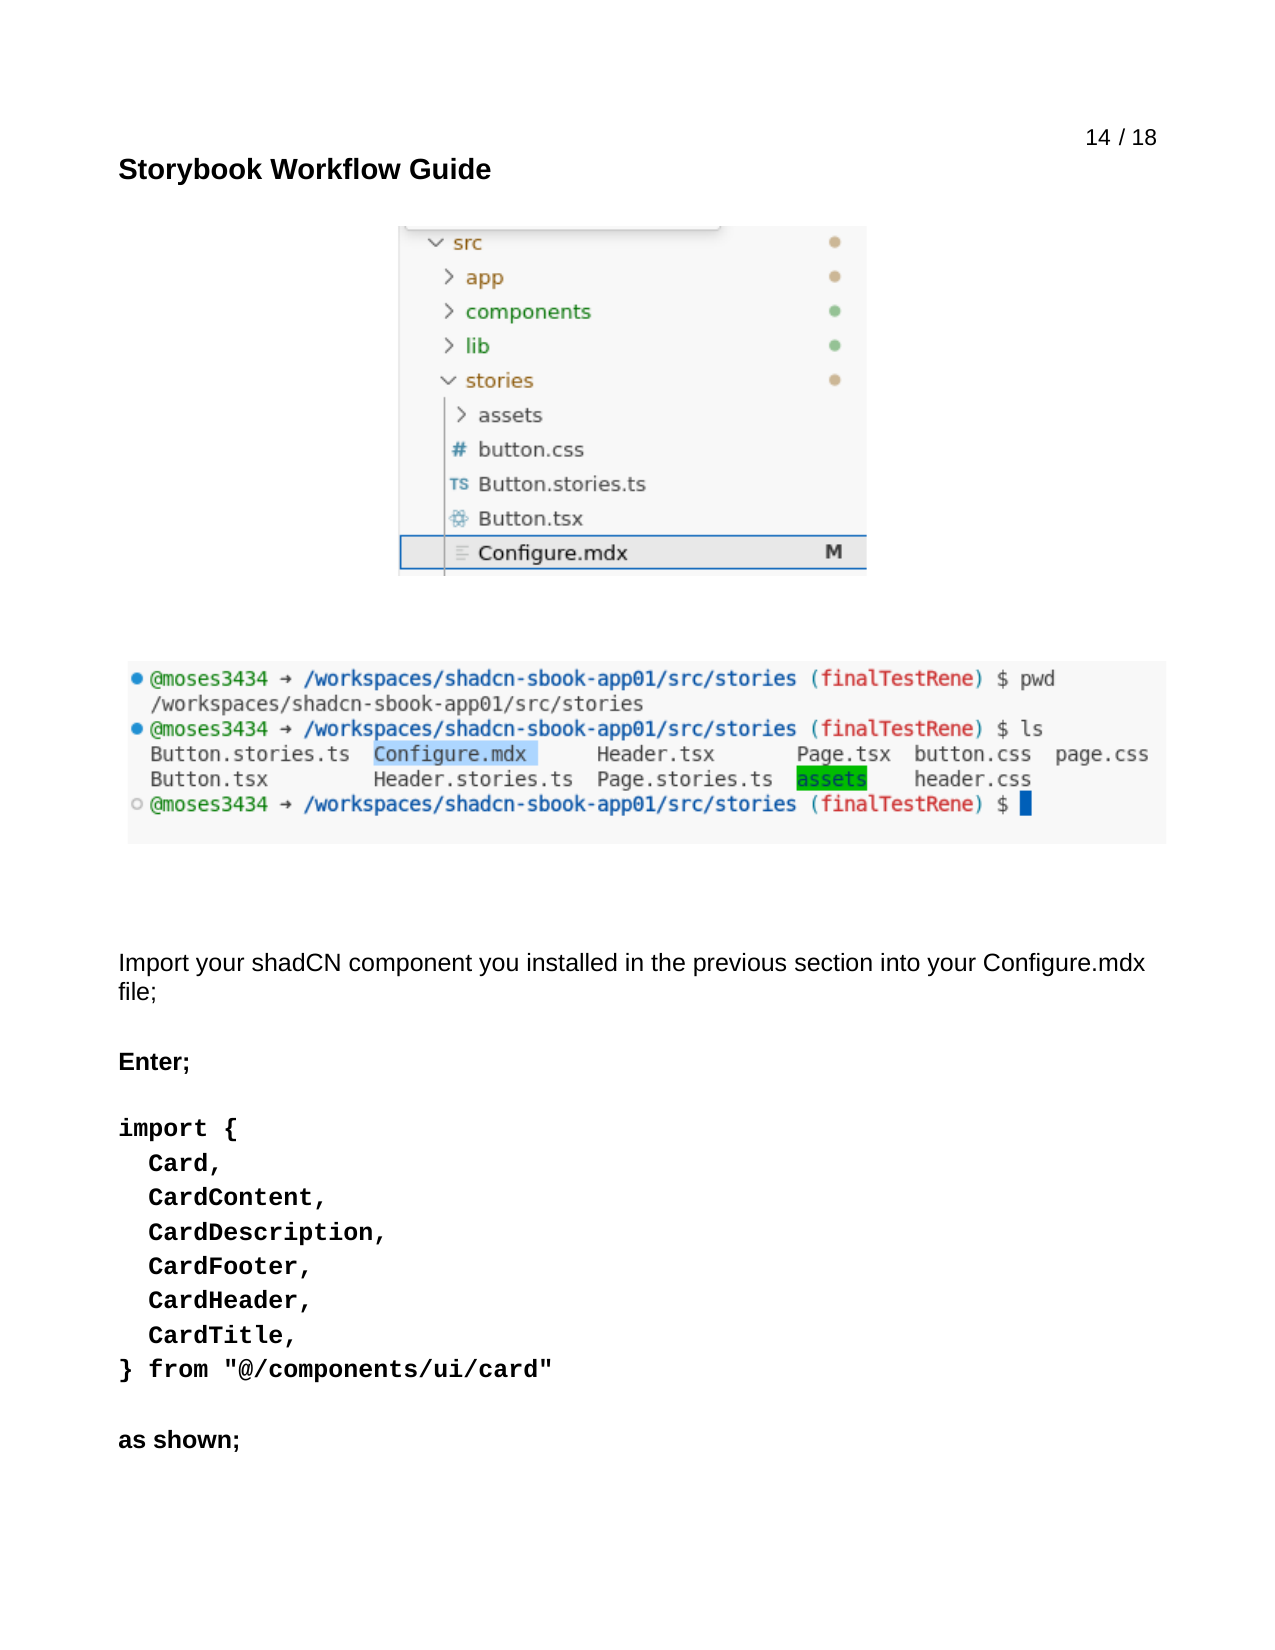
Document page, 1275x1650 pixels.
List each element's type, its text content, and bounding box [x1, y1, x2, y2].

picture [127, 661, 1167, 844]
text Card, [118, 1150, 1157, 1179]
text CardTitle, [118, 1322, 1157, 1351]
picture [397, 226, 867, 576]
text Import your shadCN component you installed in the previous section into your Configure.mdx file; [118, 948, 1157, 1006]
text CardFooter, [118, 1253, 1157, 1282]
text } from "@/components/ui/card" [118, 1357, 1157, 1385]
text as shown; [118, 1425, 1157, 1454]
text CardDescription, [118, 1219, 1157, 1247]
text CardHeader, [118, 1288, 1157, 1316]
text Enter; [118, 1046, 1157, 1075]
text CardContent, [118, 1185, 1157, 1213]
text import { [118, 1116, 1157, 1144]
